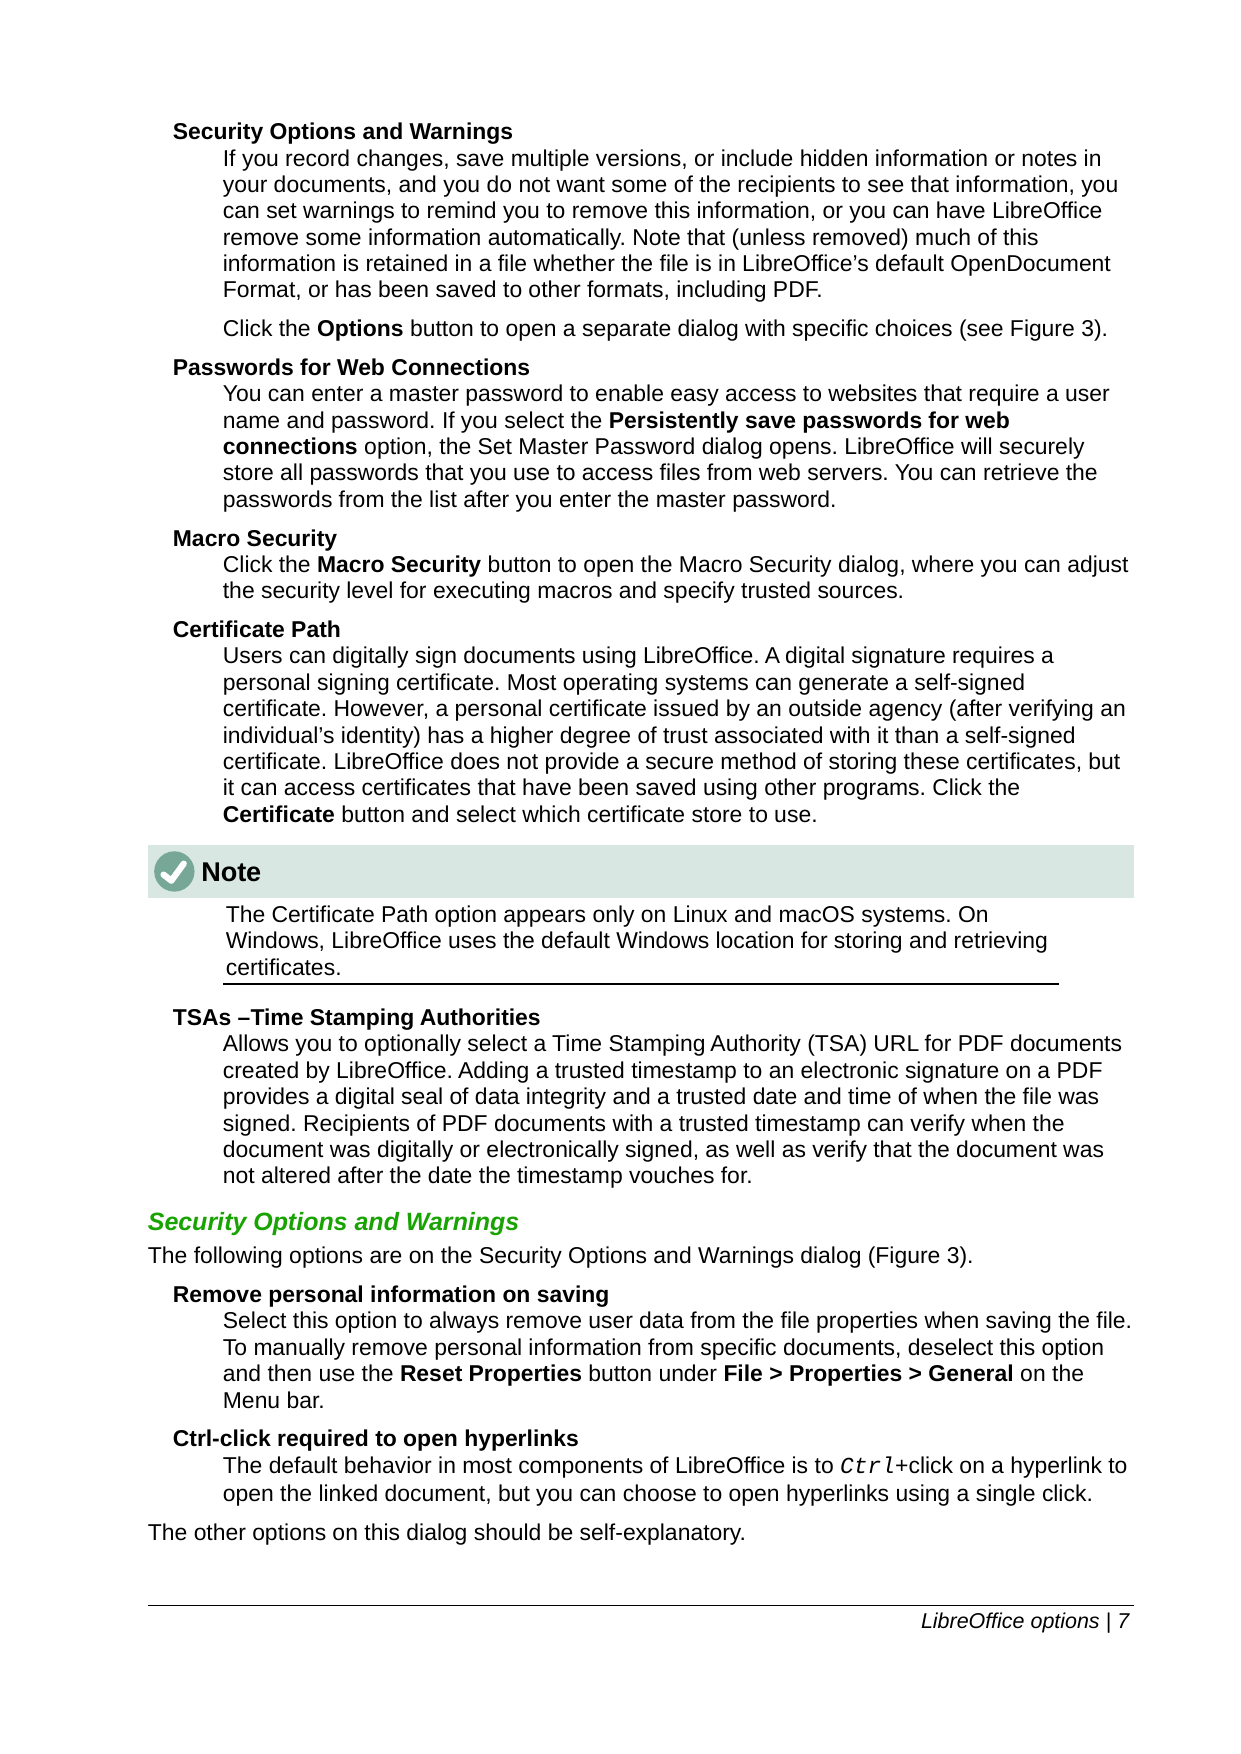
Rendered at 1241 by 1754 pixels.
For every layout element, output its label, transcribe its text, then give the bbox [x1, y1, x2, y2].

text Click the Options button to open a separate dialog with specific choices (see Figure 3). [223, 315, 1134, 341]
text Macro Security [173, 524, 1134, 551]
text Remove personal information on saving [173, 1281, 1134, 1307]
subtitle Note [148, 845, 1134, 898]
text Select this option to always remove user data from the file properties when saving the file. To manually remove personal information from specific documents, deselect this option and then use the Reset Properties button under File > Properties > General on the Menu bar. [223, 1307, 1134, 1413]
text Certificate Path [173, 616, 1134, 642]
text If you record changes, save multiple versions, or include hidden information or notes in your documents, and you do not want some of the recipients to see that information, you can set warnings to remind you to remove this information, or you can have LibreOffice remove some information automatically. Note that (unless removed) much of this information is retained in a file whether the file is in LibreOffice’s default OpenDocument Format, or has been saved to other formats, including PDF. [223, 144, 1134, 303]
text Allows you to optionally select a Time Stamping Authority (TSA) URL for PDF documents created by LibreOffice. Adding a trusted timestamp to an electronic signature on a PDF provides a digital seal of data integrity and a trusted date and time of when the file was signed. Recipients of PDF documents with a trusted timestamp can verify when the document was digitally or electronically signed, as well as verify that the document was not altered after the date the timestamp vouches for. [223, 1030, 1134, 1188]
text Passwords for Web Connections [173, 354, 1134, 380]
text Users can digitally sign documents using LibreOffice. A digital signature requires a personal signing certificate. Most operating systems can generate a self-signed certificate. However, a personal certificate issued by an outside agency (after verifying an individual’s identity) has a higher degree of trust associated with it than a self-signed certificate. LibreOffice does not provide a secure method of storing these certificates, but it can access certificates that have been saved using other programs. Click the Certificate button and select which certificate store to use. [223, 642, 1134, 827]
text The Certificate Path option appears only on Linux and macOS systems. On Windows, LibreOffice uses the default Windows location for storing and retrieving certificates. [223, 898, 1059, 983]
subtitle Security Options and Warnings [148, 1207, 1134, 1236]
text Click the Macro Security button to open the Macro Security dialog, where you can adjust the security level for executing macros and specify trusted sources. [223, 551, 1134, 604]
text Ctrl-click required to open hyperlinks [173, 1425, 1134, 1452]
text The following options are on the Security Options and Warnings dialog (Figure 3). [148, 1242, 1134, 1269]
text Security Options and Warnings [173, 118, 1134, 144]
text TSAs –Time Stamping Authorities [173, 1004, 1134, 1030]
text The other options on this dialog should be self-explanatory. [148, 1519, 1134, 1545]
text The default behavior in most components of LibreOffice is to Ctrl+click on a hyperlink to open the linked document, but you can choose to open hyperlinks using a single click. [223, 1452, 1134, 1506]
text You can enter a master password to enable easy access to websites that require a user name and password. If you select the Persistently save passwords for web connections option, the Set Master Password dialog opens. LibreOffice will securely store all passwords that you use to access files from web servers. You can retrieve the passwords from the list after you enter the master password. [223, 380, 1134, 512]
